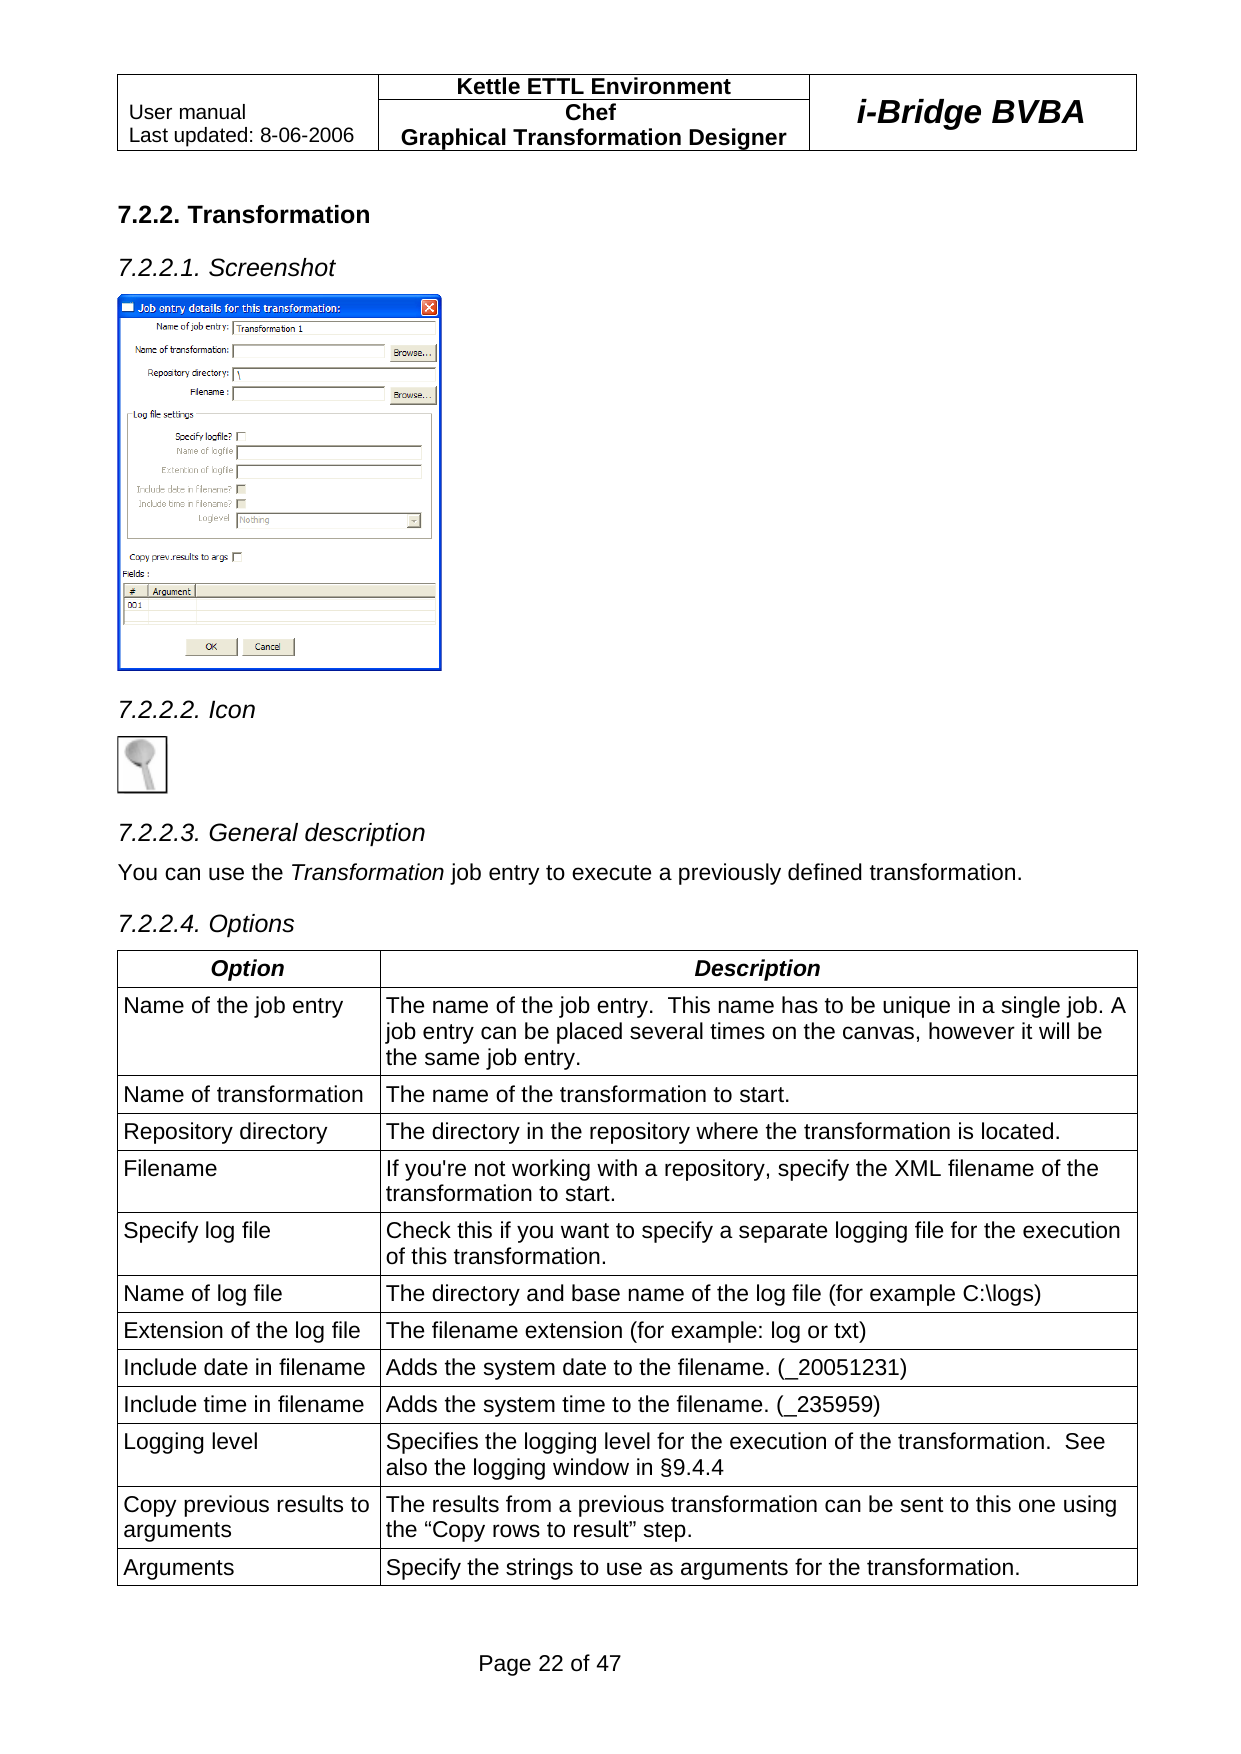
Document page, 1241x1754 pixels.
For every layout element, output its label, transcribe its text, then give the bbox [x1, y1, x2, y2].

table_header Option [118, 951, 380, 987]
table_cell Name of log file [118, 1276, 380, 1312]
text You can use the Transformation job entry to execute a previously defined transformation. [117, 859, 1137, 885]
table_cell If you're not working with a repository, specify the XML filename of the transformation to start. [381, 1151, 1137, 1212]
table_cell Repository directory [118, 1114, 380, 1150]
subtitle Screenshot [117, 254, 1137, 282]
table_cell The filename extension (for example: log or txt) [381, 1313, 1137, 1349]
table_cell Adds the system time to the filename. (_235959) [381, 1387, 1137, 1423]
table_cell Arguments [118, 1549, 380, 1585]
picture [117, 294, 442, 671]
subtitle Options [117, 910, 1137, 938]
table_cell Specify the strings to use as arguments for the transformation. [381, 1549, 1137, 1585]
table_cell Check this if you want to specify a separate logging file for the execution of this transformation. [381, 1213, 1137, 1275]
subtitle Icon [117, 696, 1137, 724]
subtitle Transformation [117, 201, 1137, 229]
table_cell Extension of the log file [118, 1313, 380, 1349]
table_cell Copy previous results to arguments [118, 1487, 380, 1548]
subtitle General description [117, 819, 1137, 847]
table_cell Filename [118, 1151, 380, 1212]
table_cell The results from a previous transformation can be sent to this one using the “Copy rows to result” step. [381, 1487, 1137, 1548]
table_cell Include date in filename [118, 1350, 380, 1386]
table_cell The directory in the repository where the transformation is located. [381, 1114, 1137, 1150]
table_cell The name of the transformation to start. [381, 1076, 1137, 1113]
table_header Description [381, 951, 1137, 987]
table_cell Logging level [118, 1424, 380, 1486]
table_cell Include time in filename [118, 1387, 380, 1423]
table_cell Specify log file [118, 1213, 380, 1275]
table_cell Name of transformation [118, 1076, 380, 1113]
table_cell The directory and base name of the log file (for example C:\logs) [381, 1276, 1137, 1312]
table_cell Specifies the logging level for the execution of the transformation. See also the logging window in §9.4.4 [381, 1424, 1137, 1486]
table_cell Name of the job entry [118, 988, 380, 1075]
table_cell Adds the system date to the filename. (_20051231) [381, 1350, 1137, 1386]
table_cell The name of the job entry. This name has to be unique in a single job. A job entry can be placed several times on the canvas, however it will be the same job entry. [381, 988, 1137, 1075]
